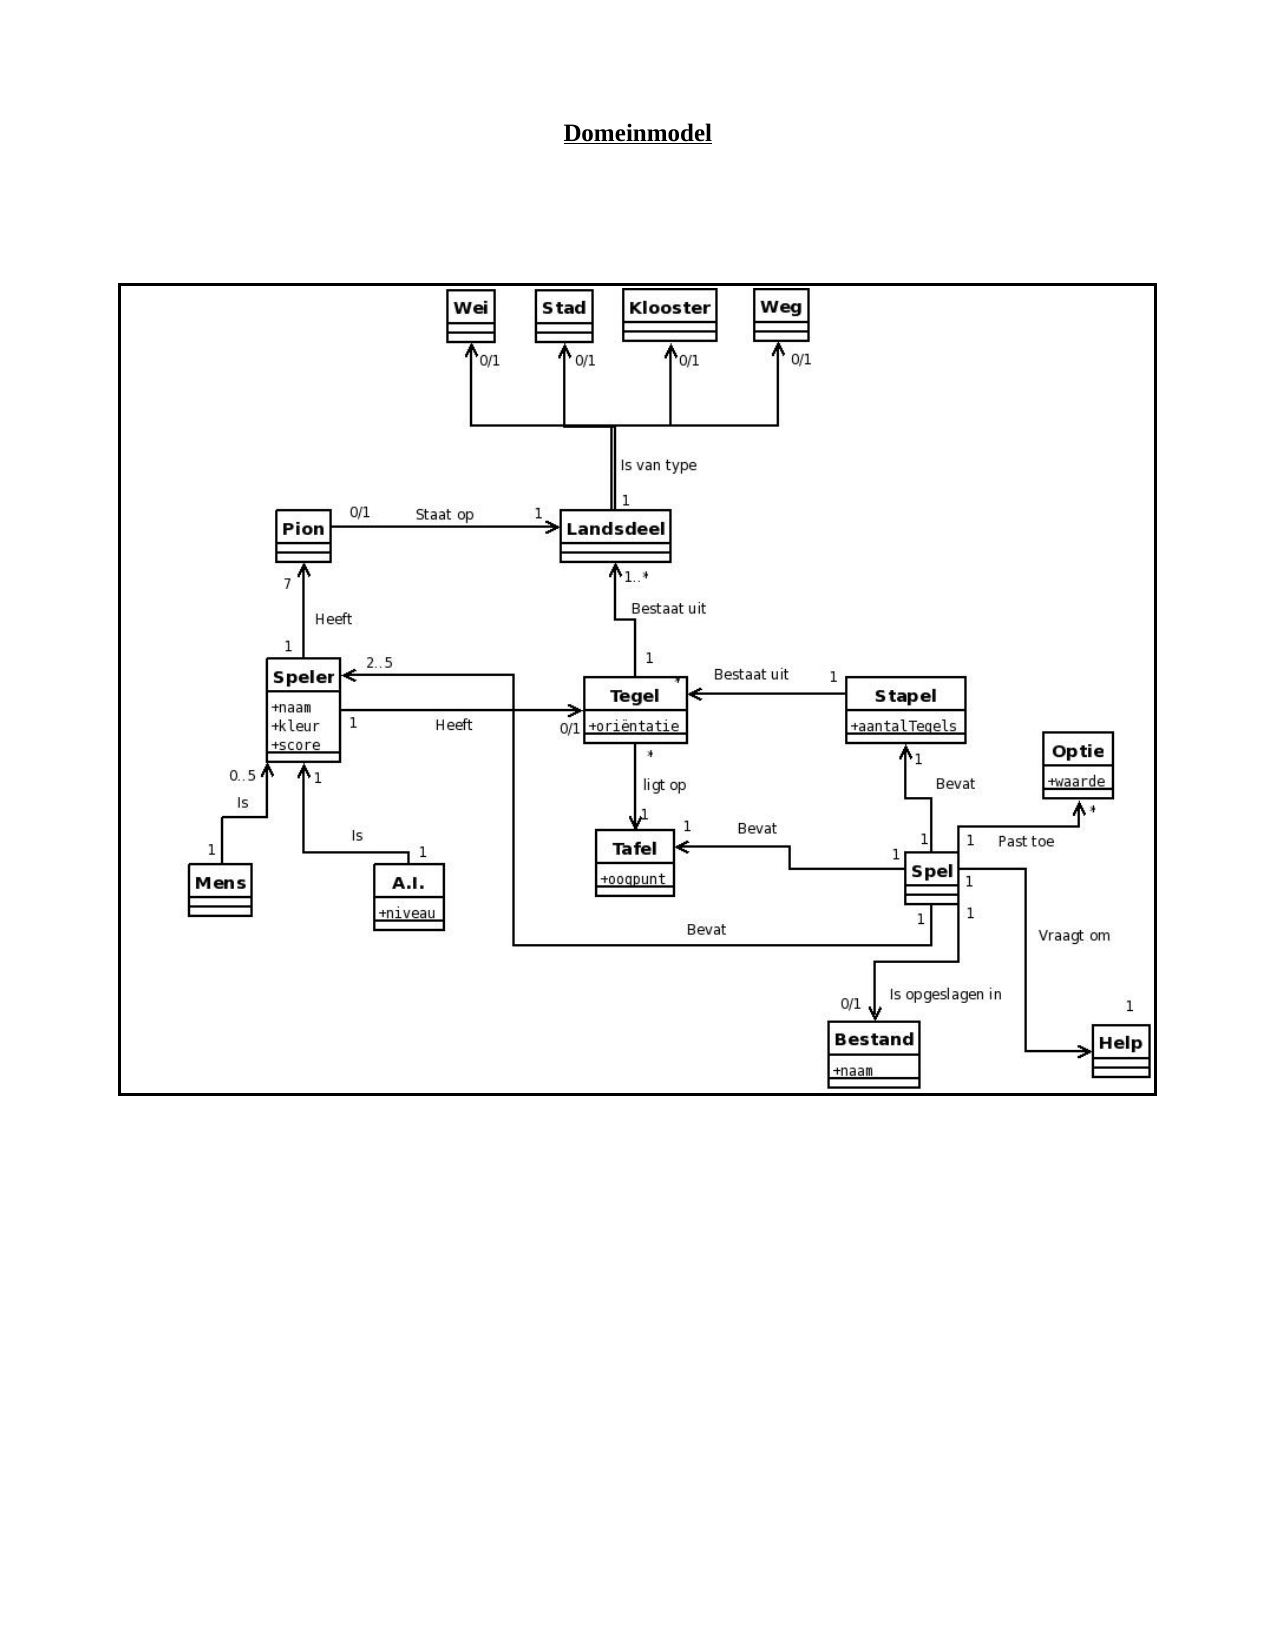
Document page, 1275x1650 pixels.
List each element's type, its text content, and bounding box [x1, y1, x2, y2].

text Domeinmodel [118, 118, 1157, 147]
picture [123, 288, 1152, 1090]
